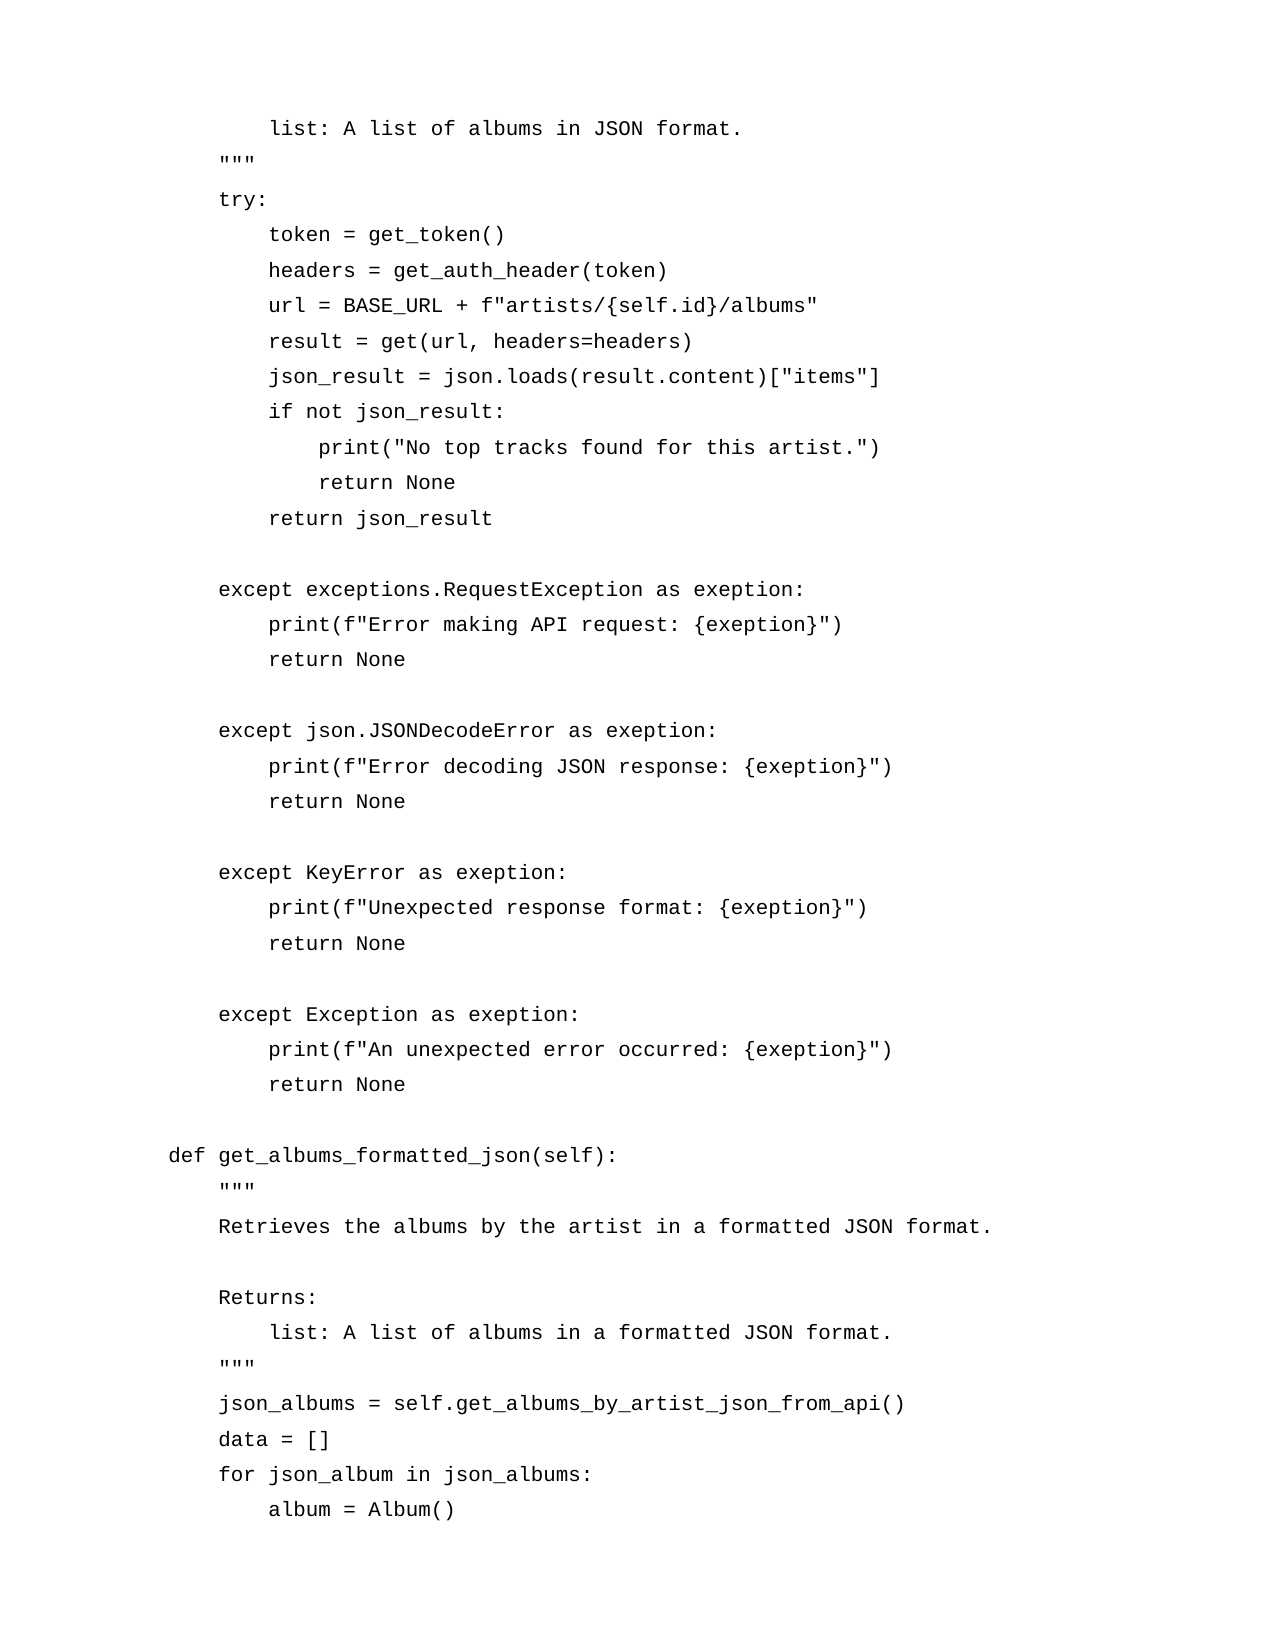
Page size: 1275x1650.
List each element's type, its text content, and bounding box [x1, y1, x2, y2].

text return None [118, 472, 1157, 496]
text return None [118, 1074, 1157, 1098]
text data = [] [118, 1428, 1157, 1452]
text return None [118, 933, 1157, 956]
text json_result = json.loads(result.content)["items"] [118, 366, 1157, 390]
text return None [118, 649, 1157, 673]
text print(f"Unexpected response format: {exeption}") [118, 897, 1157, 921]
text except Exception as exeption: [118, 1003, 1157, 1027]
text result = get(url, headers=headers) [118, 331, 1157, 354]
text try: [118, 189, 1157, 213]
text print(f"Error decoding JSON response: {exeption}") [118, 756, 1157, 779]
text token = get_token() [118, 224, 1157, 248]
text json_albums = self.get_albums_by_artist_json_from_api() [118, 1393, 1157, 1417]
text list: A list of albums in a formatted JSON format. [118, 1322, 1157, 1346]
text return None [118, 791, 1157, 815]
text headers = get_auth_header(token) [118, 260, 1157, 283]
text for json_album in json_albums: [118, 1464, 1157, 1488]
text return json_result [118, 508, 1157, 531]
text Retrieves the albums by the artist in a formatted JSON format. [118, 1216, 1157, 1240]
text album = Album() [118, 1499, 1157, 1523]
text def get_albums_formatted_json(self): [118, 1145, 1157, 1169]
text Returns: [118, 1287, 1157, 1311]
text print(f"An unexpected error occurred: {exeption}") [118, 1039, 1157, 1063]
text except json.JSONDecodeError as exeption: [118, 720, 1157, 744]
text print(f"Error making API request: {exeption}") [118, 614, 1157, 638]
text print("No top tracks found for this artist.") [118, 437, 1157, 461]
text """ [118, 1358, 1157, 1381]
text """ [118, 1181, 1157, 1204]
text except exceptions.RequestException as exeption: [118, 578, 1157, 602]
text list: A list of albums in JSON format. [118, 118, 1157, 142]
text url = BASE_URL + f"artists/{self.id}/albums" [118, 295, 1157, 319]
text except KeyError as exeption: [118, 862, 1157, 886]
text if not json_result: [118, 401, 1157, 425]
text """ [118, 153, 1157, 177]
